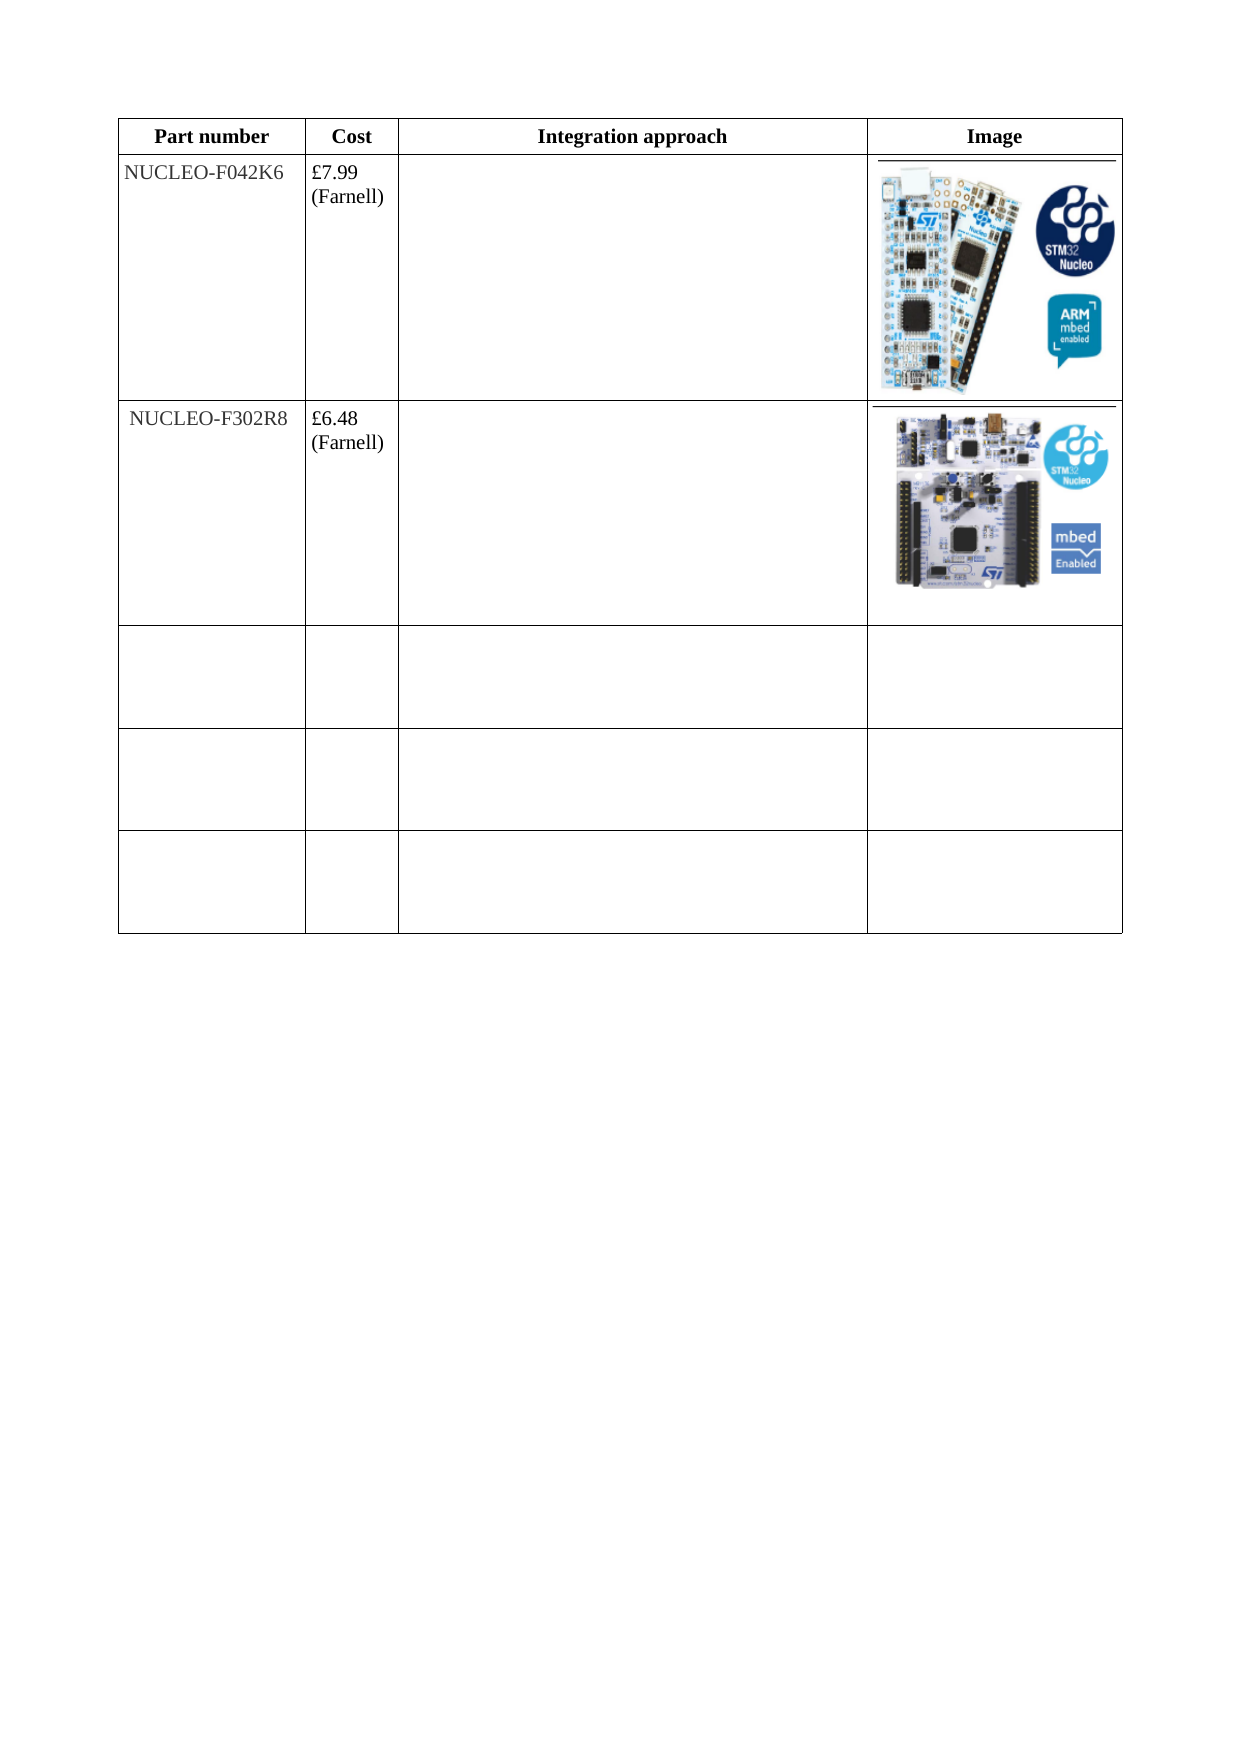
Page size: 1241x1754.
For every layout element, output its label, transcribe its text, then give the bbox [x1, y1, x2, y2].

table_cell [119, 729, 305, 830]
table_cell [399, 831, 867, 932]
table_cell [119, 831, 305, 932]
table_cell £6.48 (Farnell) [306, 401, 398, 625]
table_cell £7.99 (Farnell) [306, 155, 398, 400]
table_cell [868, 155, 1122, 400]
picture [878, 159, 1117, 395]
table_cell [868, 626, 1122, 727]
table_cell [306, 729, 398, 830]
table_header Integration approach [399, 119, 867, 154]
table_cell [306, 626, 398, 727]
table_cell [306, 831, 398, 932]
table_cell [868, 729, 1122, 830]
table_cell [399, 401, 867, 625]
table_cell [399, 155, 867, 400]
table_cell NUCLEO-F042K6 [119, 155, 305, 400]
table_header Image [868, 119, 1122, 154]
table_cell [399, 626, 867, 727]
table_cell [399, 729, 867, 830]
table_header Part number [119, 119, 305, 154]
picture [872, 405, 1117, 591]
table_cell [868, 831, 1122, 932]
table_cell [868, 401, 1122, 625]
table_header Cost [306, 119, 398, 154]
table_cell [119, 626, 305, 727]
table_cell NUCLEO-F302R8 [119, 401, 305, 625]
